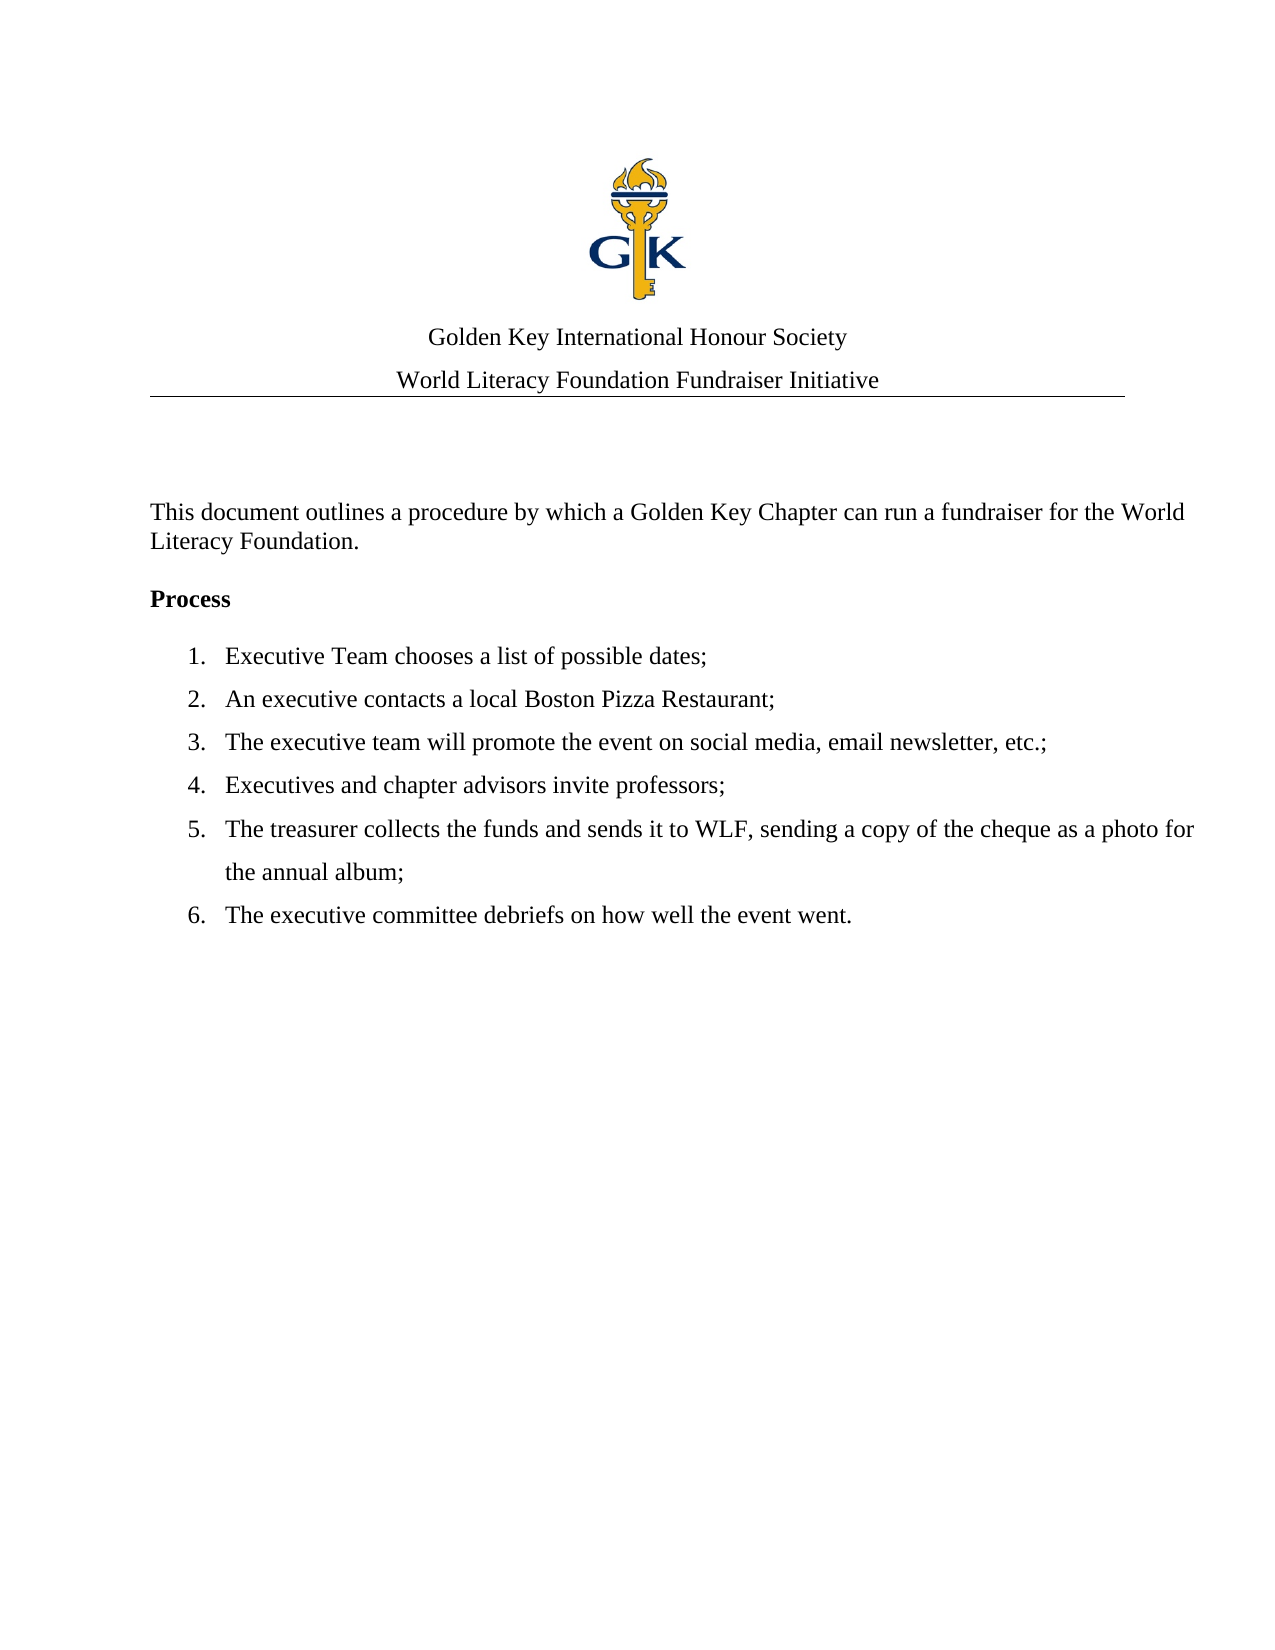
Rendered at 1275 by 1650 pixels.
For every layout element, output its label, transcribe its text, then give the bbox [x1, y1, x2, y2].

text This document outlines a procedure by which a Golden Key Chapter can run a fundraiser for the World Literacy Foundation. [150, 497, 1200, 555]
text 1. Executive Team chooses a list of possible dates; [187, 641, 1200, 670]
text World Literacy Foundation Fundraiser Initiative [150, 365, 1125, 396]
text 3. The executive team will promote the event on social media, email newsletter, etc.; [187, 727, 1200, 756]
text Process [150, 584, 1200, 612]
text 6. The executive committee debriefs on how well the event went. [187, 900, 1200, 929]
text 5. The treasurer collects the funds and sends it to WLF, sending a copy of the cheque as a photo for the annual album; [187, 814, 1200, 886]
text 2. An executive contacts a local Boston Pizza Restaurant; [187, 684, 1200, 713]
text Golden Key International Honour Society [150, 322, 1125, 351]
text 4. Executives and chapter advisors invite professors; [187, 771, 1200, 799]
